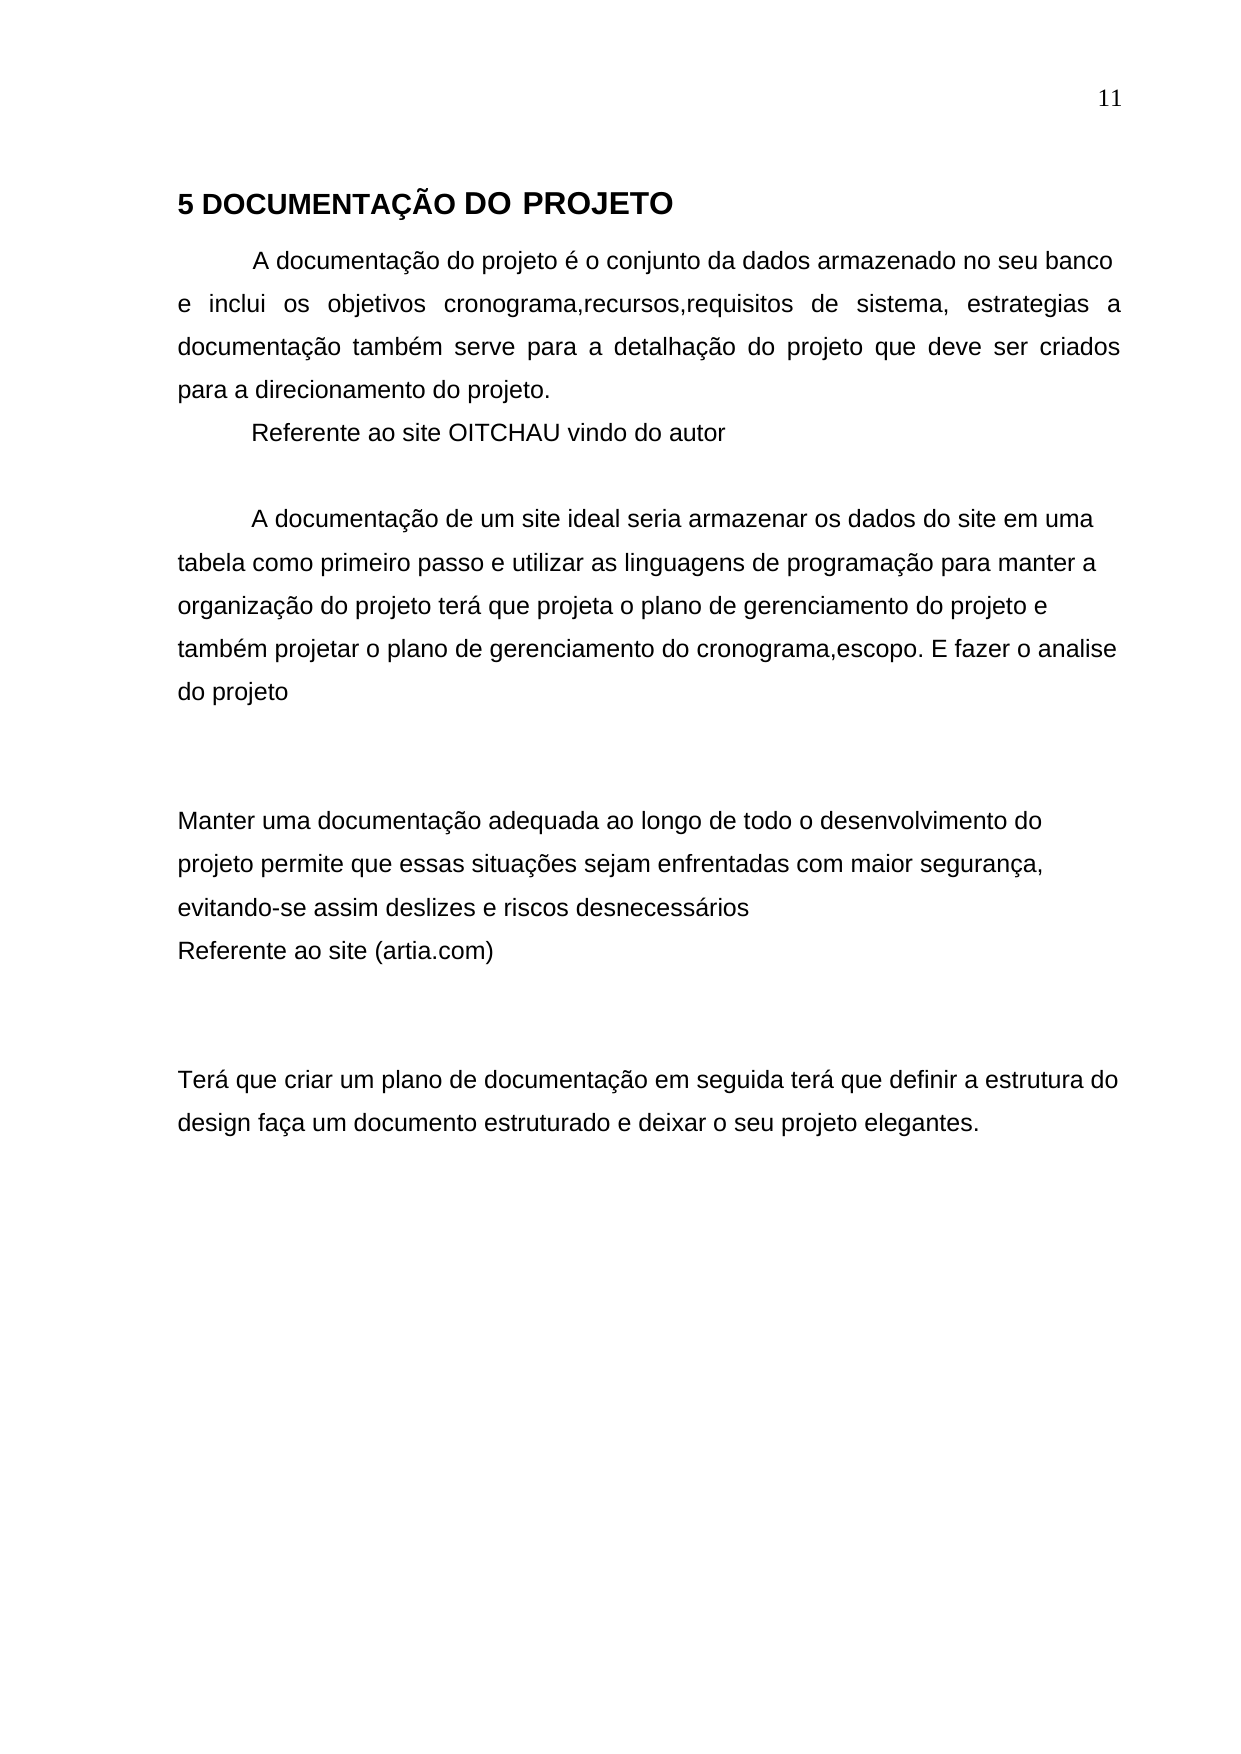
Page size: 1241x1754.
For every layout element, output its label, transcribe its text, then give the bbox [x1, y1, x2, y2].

text Terá que criar um plano de documentação em seguida terá que definir a estrutura do design faça um documento estruturado e deixar o seu projeto elegantes. [177, 1065, 1122, 1137]
text Referente ao site OITCHAU vindo do autor [177, 418, 1122, 447]
text A documentação do projeto é o conjunto da dados armazenado no seu banco [177, 246, 1122, 274]
text e inclui os objetivos cronograma,recursos,requisitos de sistema, estrategias a documentação também serve para a detalhação do projeto que deve ser criados para a direcionamento do projeto. [177, 289, 1122, 404]
text A documentação de um site ideal seria armazenar os dados do site em uma tabela como primeiro passo e utilizar as linguagens de programação para manter a organização do projeto terá que projeta o plano de gerenciamento do projeto e também projetar o plano de gerenciamento do cronograma,escopo. E fazer o analise do projeto [177, 504, 1122, 706]
text Manter uma documentação adequada ao longo de todo o desenvolvimento do projeto permite que essas situações sejam enfrentadas com maior segurança, evitando-se assim deslizes e riscos desnecessários [177, 806, 1122, 921]
text Referente ao site (artia.com) [177, 936, 1122, 964]
subtitle 5 DOCUMENTAÇÃO do projeto [177, 177, 1122, 223]
